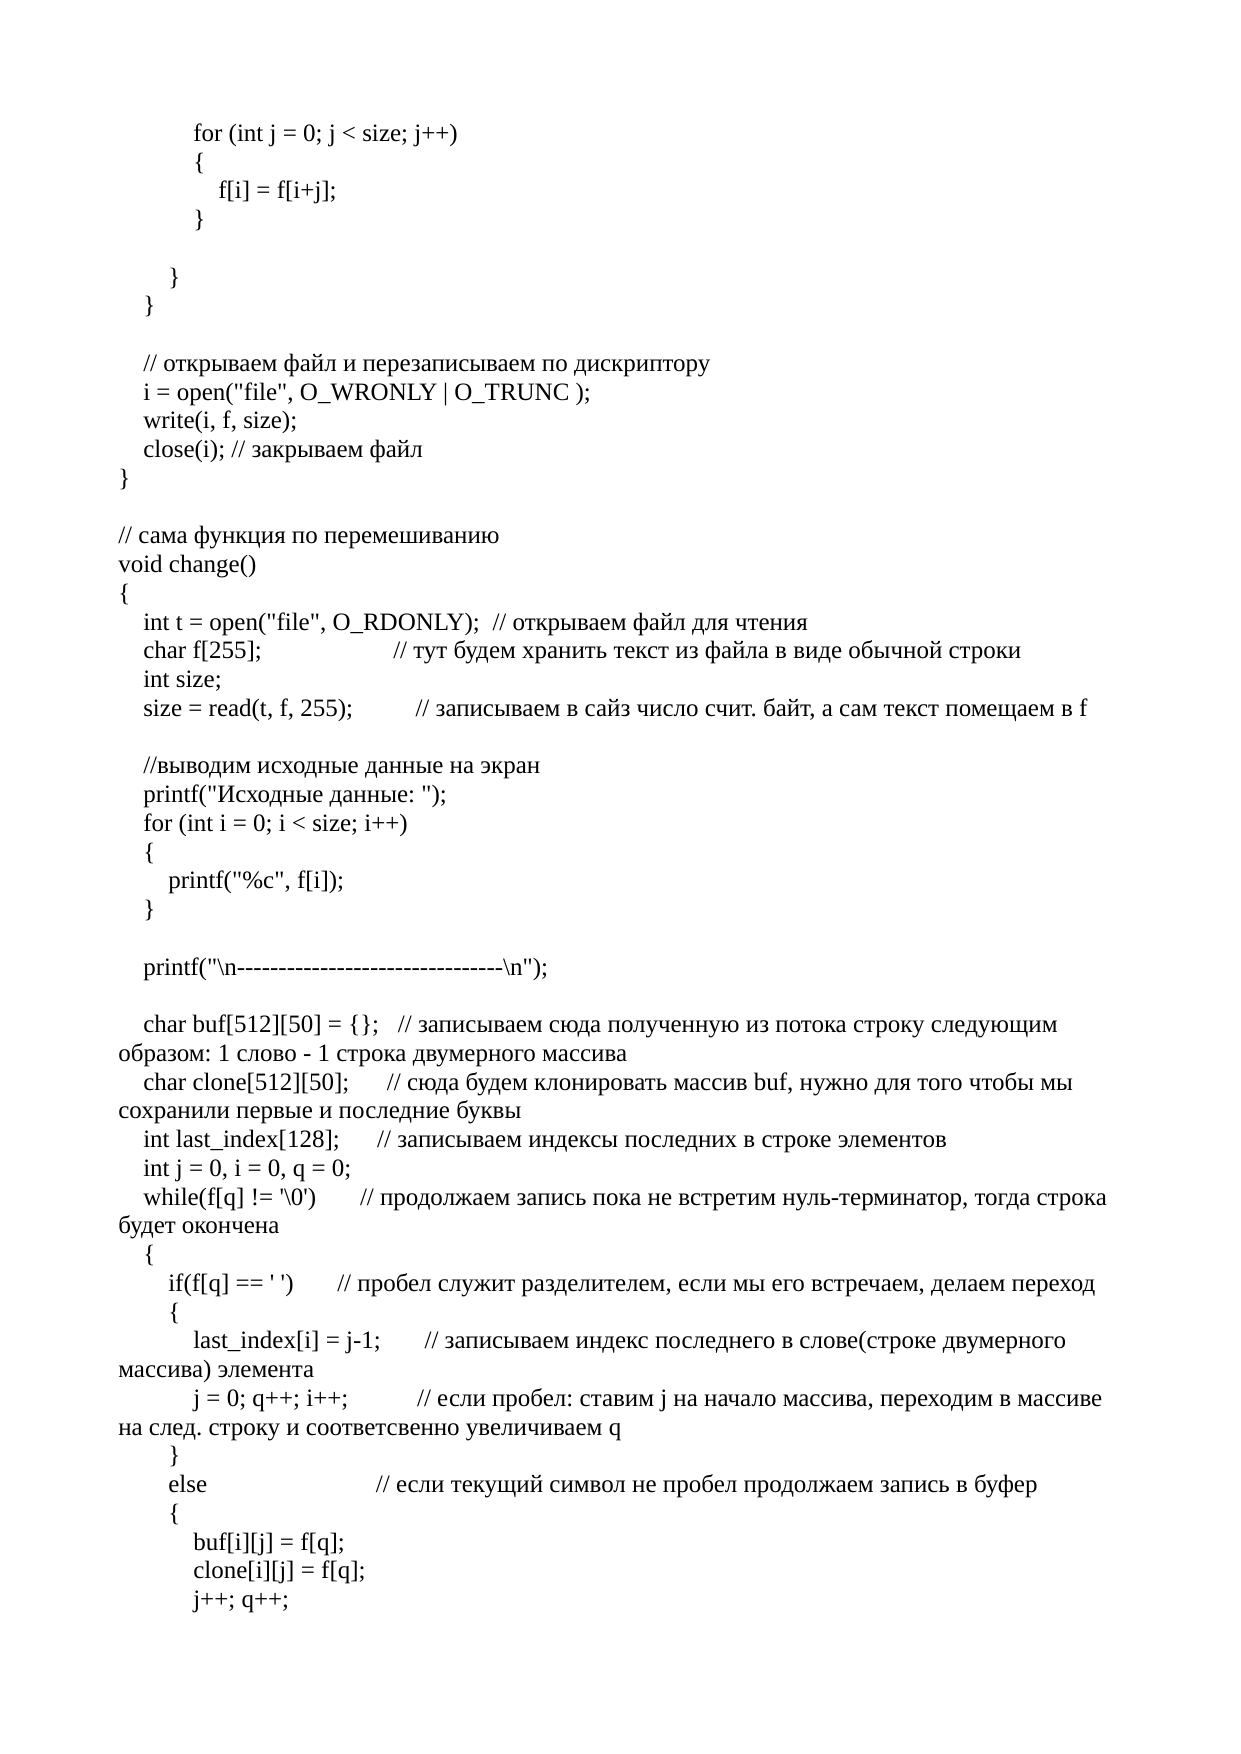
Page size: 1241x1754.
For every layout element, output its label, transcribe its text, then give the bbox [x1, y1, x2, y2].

text if(f[q] == ' ') // пробел служит разделителем, если мы его встречаем, делаем переход [118, 1268, 1122, 1297]
text void change() [118, 549, 1122, 578]
text j++; q++; [118, 1584, 1122, 1613]
text char buf[512][50] = {}; // записываем сюда полученную из потока строку следующим образом: 1 слово - 1 строка двумерного массива [118, 1009, 1122, 1067]
text } [118, 262, 1122, 291]
text for (int j = 0; j < size; j++) [118, 118, 1122, 147]
text } [118, 291, 1122, 319]
text int j = 0, i = 0, q = 0; [118, 1153, 1122, 1182]
text { [118, 1498, 1122, 1527]
text // открываем файл и перезаписываем по дискриптору [118, 348, 1122, 377]
text // сама функция по перемешиванию [118, 521, 1122, 549]
text i = open("file", O_WRONLY | O_TRUNC ); [118, 377, 1122, 406]
text char f[255]; // тут будем хранить текст из файла в виде обычной строки [118, 636, 1122, 664]
text while(f[q] != '\0') // продолжаем запись пока не встретим нуль-терминатор, тогда строка будет окончена [118, 1182, 1122, 1239]
text for (int i = 0; i < size; i++) [118, 808, 1122, 837]
text else // если текущий символ не пробел продолжаем запись в буфер [118, 1469, 1122, 1498]
text last_index[i] = j-1; // записываем индекс последнего в слове(строке двумерного массива) элемента [118, 1326, 1122, 1383]
text int size; [118, 664, 1122, 693]
text int t = open("file", O_RDONLY); // открываем файл для чтения [118, 607, 1122, 636]
text clone[i][j] = f[q]; [118, 1556, 1122, 1584]
text } [118, 894, 1122, 923]
text { [118, 147, 1122, 176]
text printf("Исходные данные: "); [118, 779, 1122, 808]
text { [118, 1297, 1122, 1326]
text { [118, 1239, 1122, 1268]
text char clone[512][50]; // сюда будем клонировать массив buf, нужно для того чтобы мы сохранили первые и последние буквы [118, 1067, 1122, 1124]
text int last_index[128]; // записываем индексы последних в строке элементов [118, 1124, 1122, 1153]
text j = 0; q++; i++; // если пробел: ставим j на начало массива, переходим в массиве на след. строку и соответсвенно увеличиваем q [118, 1383, 1122, 1441]
text write(i, f, size); [118, 406, 1122, 434]
text { [118, 837, 1122, 866]
text printf("%c", f[i]); [118, 866, 1122, 894]
text } [118, 463, 1122, 492]
text close(i); // закрываем файл [118, 434, 1122, 463]
text } [118, 204, 1122, 233]
text buf[i][j] = f[q]; [118, 1527, 1122, 1556]
text //выводим исходные данные на экран [118, 751, 1122, 779]
text { [118, 578, 1122, 607]
text } [118, 1441, 1122, 1469]
text size = read(t, f, 255); // записываем в сайз число счит. байт, а сам текст помещаем в f [118, 693, 1122, 722]
text f[i] = f[i+j]; [118, 176, 1122, 204]
text printf("\n--------------------------------\n"); [118, 952, 1122, 981]
